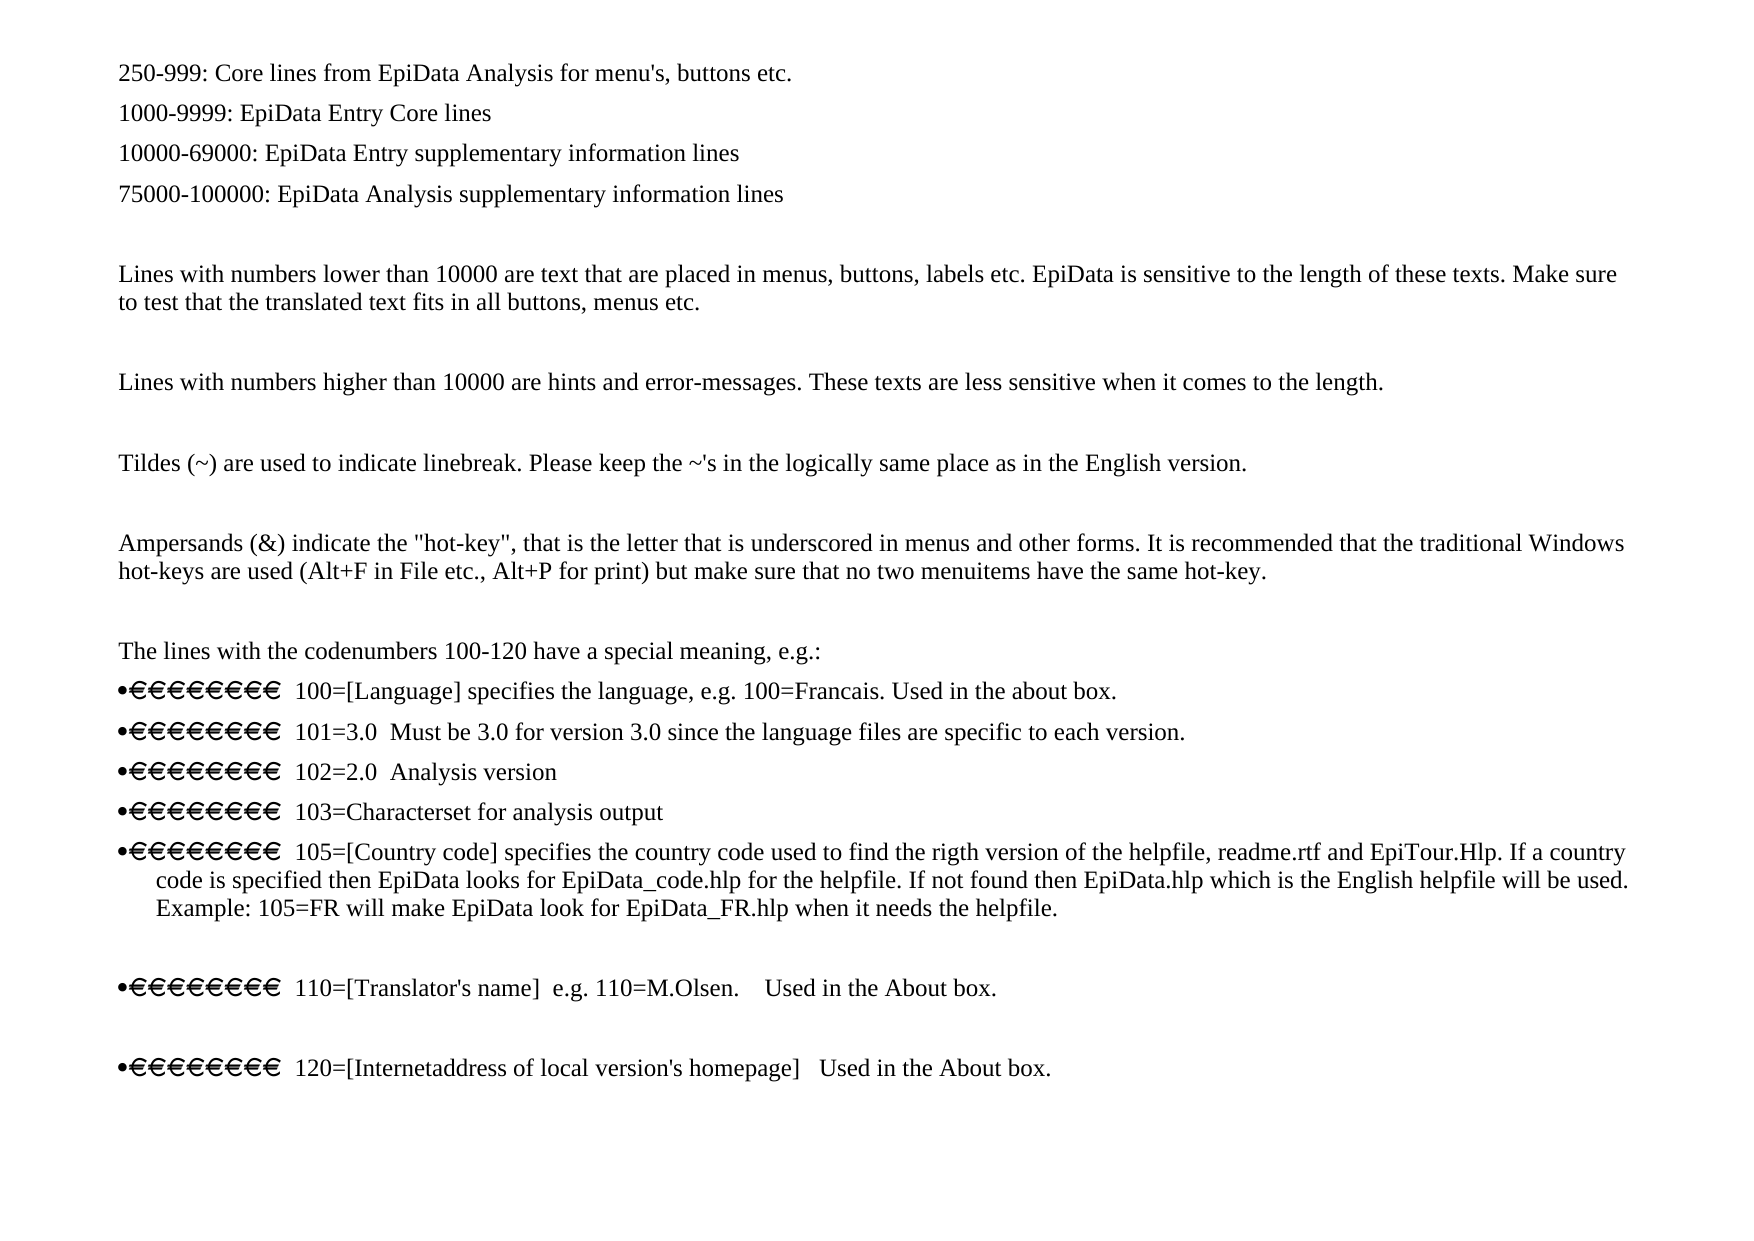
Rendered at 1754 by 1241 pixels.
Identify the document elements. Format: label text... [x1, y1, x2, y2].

text 250-999: Core lines from EpiData Analysis for menu's, buttons etc. [118, 59, 1636, 87]
text 1000-9999: EpiData Entry Core lines [118, 99, 1636, 127]
text · 100=[Language] specifies the language, e.g. 100=Francais. Used in the about box. [118, 677, 1636, 705]
text · 101=3.0 Must be 3.0 for version 3.0 since the language files are specific to each version. [118, 718, 1636, 745]
text · 105=[Country code] specifies the country code used to find the rigth version of the helpfile, readme.rtf and EpiTour.Hlp. If a country code is specified then EpiData looks for EpiData_code.hlp for the helpfile. If not found then EpiData.hlp which is the English helpfile will be used. Example: 105=FR will make EpiData look for EpiData_FR.hlp when it needs the helpfile. [118, 838, 1636, 921]
text 75000-100000: EpiData Analysis supplementary information lines [118, 180, 1636, 207]
text · 102=2.0 Analysis version [118, 758, 1636, 786]
text · 120=[Internetaddress of local version's homepage] Used in the About box. [118, 1054, 1636, 1082]
text The lines with the codenumbers 100-120 have a special meaning, e.g.: [118, 637, 1636, 665]
text Lines with numbers higher than 10000 are hints and error-messages. These texts are less sensitive when it comes to the length. [118, 368, 1636, 396]
text · 103=Characterset for analysis output [118, 798, 1636, 826]
text · 110=[Translator's name] e.g. 110=M.Olsen. Used in the About box. [118, 974, 1636, 1002]
text Tildes (~) are used to indicate linebreak. Please keep the ~'s in the logically same place as in the English version. [118, 449, 1636, 476]
text 10000-69000: EpiData Entry supplementary information lines [118, 139, 1636, 167]
text Ampersands (&) indicate the "hot-key", that is the letter that is underscored in menus and other forms. It is recommended that the traditional Windows hot-keys are used (Alt+F in File etc., Alt+P for print) but make sure that no two menuitems have the same hot-key. [118, 529, 1636, 584]
text Lines with numbers lower than 10000 are text that are placed in menus, buttons, labels etc. EpiData is sensitive to the length of these texts. Make sure to test that the translated text fits in all buttons, menus etc. [118, 260, 1636, 316]
